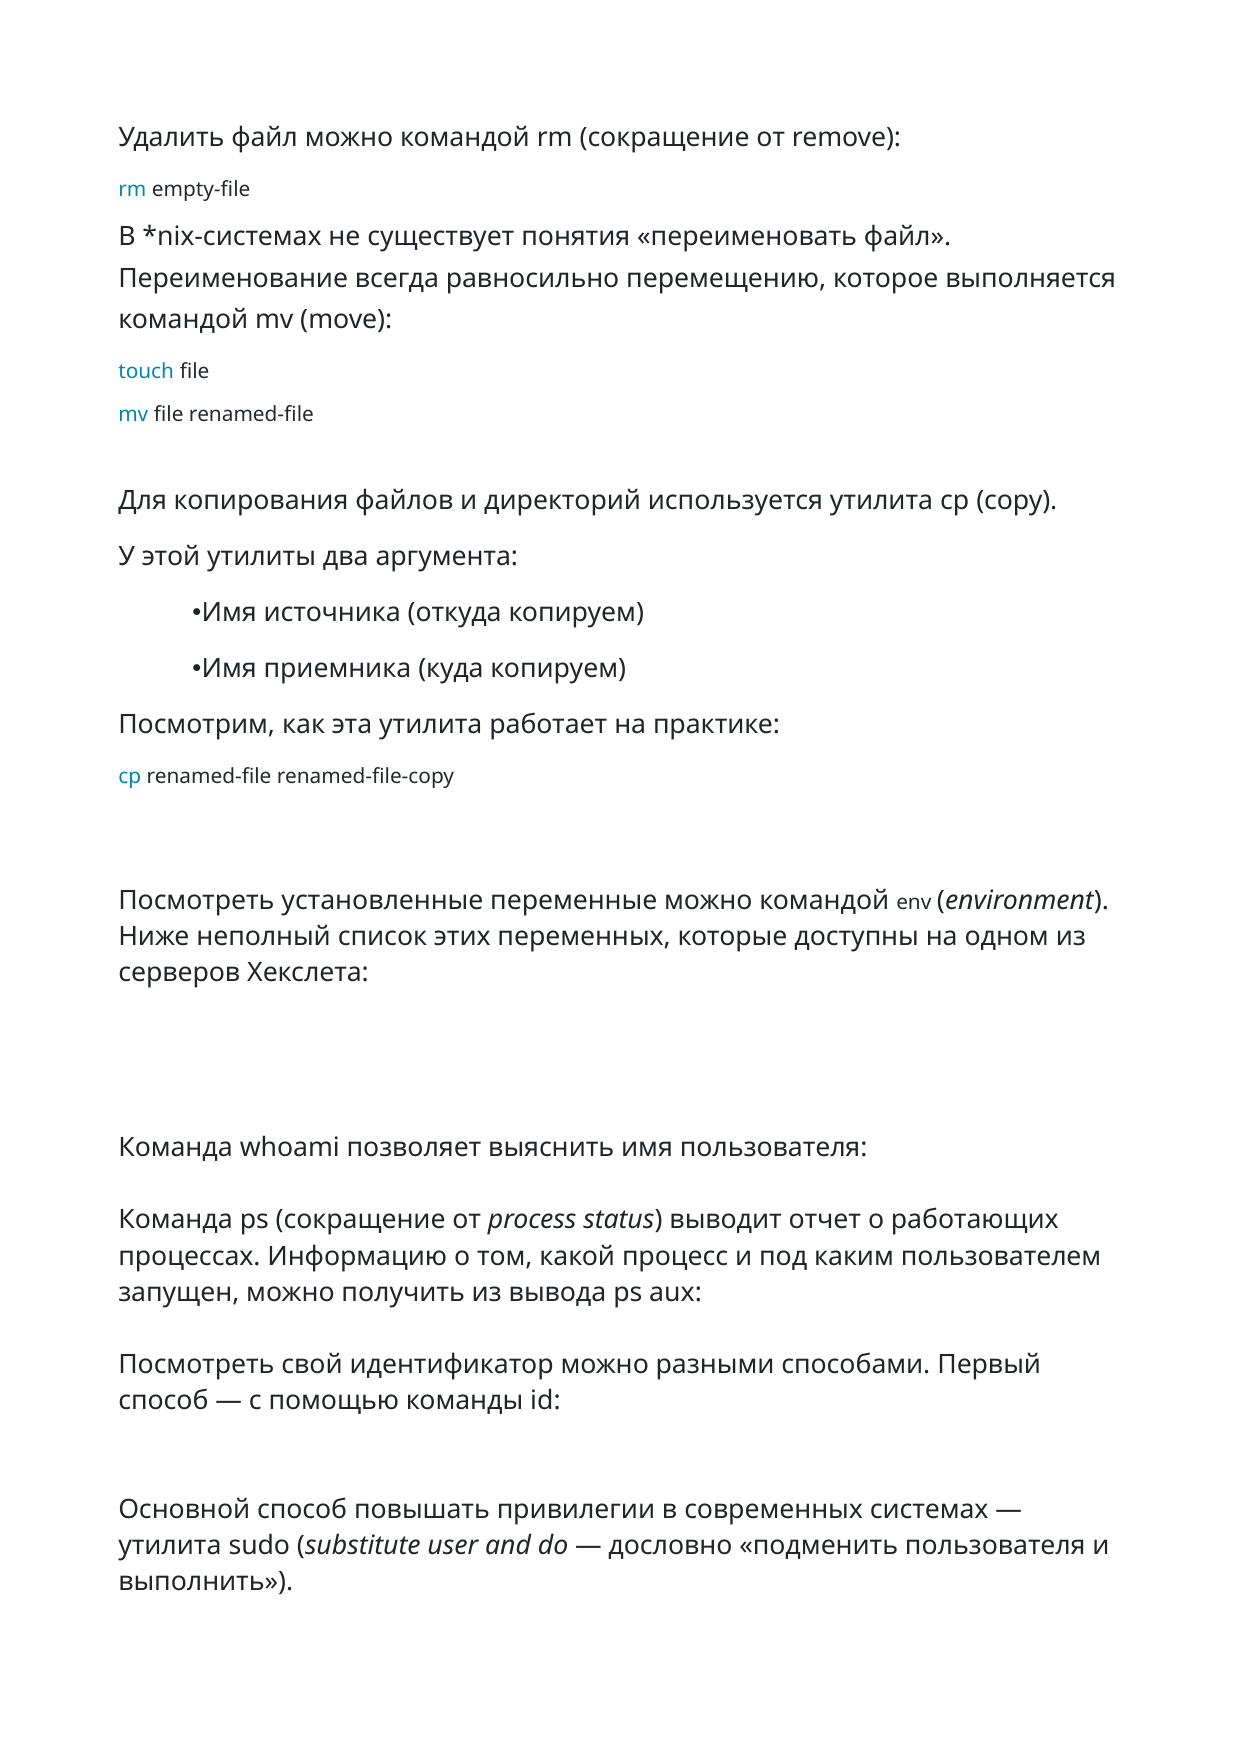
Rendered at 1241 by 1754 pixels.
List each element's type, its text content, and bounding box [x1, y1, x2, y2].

text cp renamed-file renamed-file-copy [118, 762, 1122, 790]
text Для копирования файлов и директорий используется утилита cp (copy). [118, 481, 1122, 517]
text touch file [118, 357, 1122, 385]
text Посмотреть свой идентификатор можно разными способами. Первый способ — с помощью команды id: [118, 1345, 1122, 1417]
text Посмотреть установленные переменные можно командой env (environment). Ниже неполный список этих переменных, которые доступны на одном из серверов Хекслета: [118, 881, 1122, 989]
list Имя источника (откуда копируем) [118, 593, 1122, 629]
text Удалить файл можно командой rm (сокращение от remove): [118, 118, 1122, 154]
text Основной способ повышать привилегии в современных системах — утилита sudo (substitute user and do — дословно «подменить пользователя и выполнить»). [118, 1489, 1122, 1598]
text rm empty-file [118, 174, 1122, 203]
text У этой утилиты два аргумента: [118, 537, 1122, 573]
text Команда ps (сокращение от process status) выводит отчет о работающих процессах. Информацию о том, какой процесс и под каким пользователем запущен, можно получить из вывода ps aux: [118, 1200, 1122, 1309]
text Посмотрим, как эта утилита работает на практике: [118, 705, 1122, 742]
text mv file renamed-file [118, 399, 1122, 428]
text Команда whoami позволяет выяснить имя пользователя: [118, 1128, 1122, 1164]
text В *nix-системах не существует понятия «переименовать файл». Переименование всегда равносильно перемещению, которое выполняется командой mv (move): [118, 217, 1122, 337]
list Имя приемника (куда копируем) [118, 649, 1122, 685]
